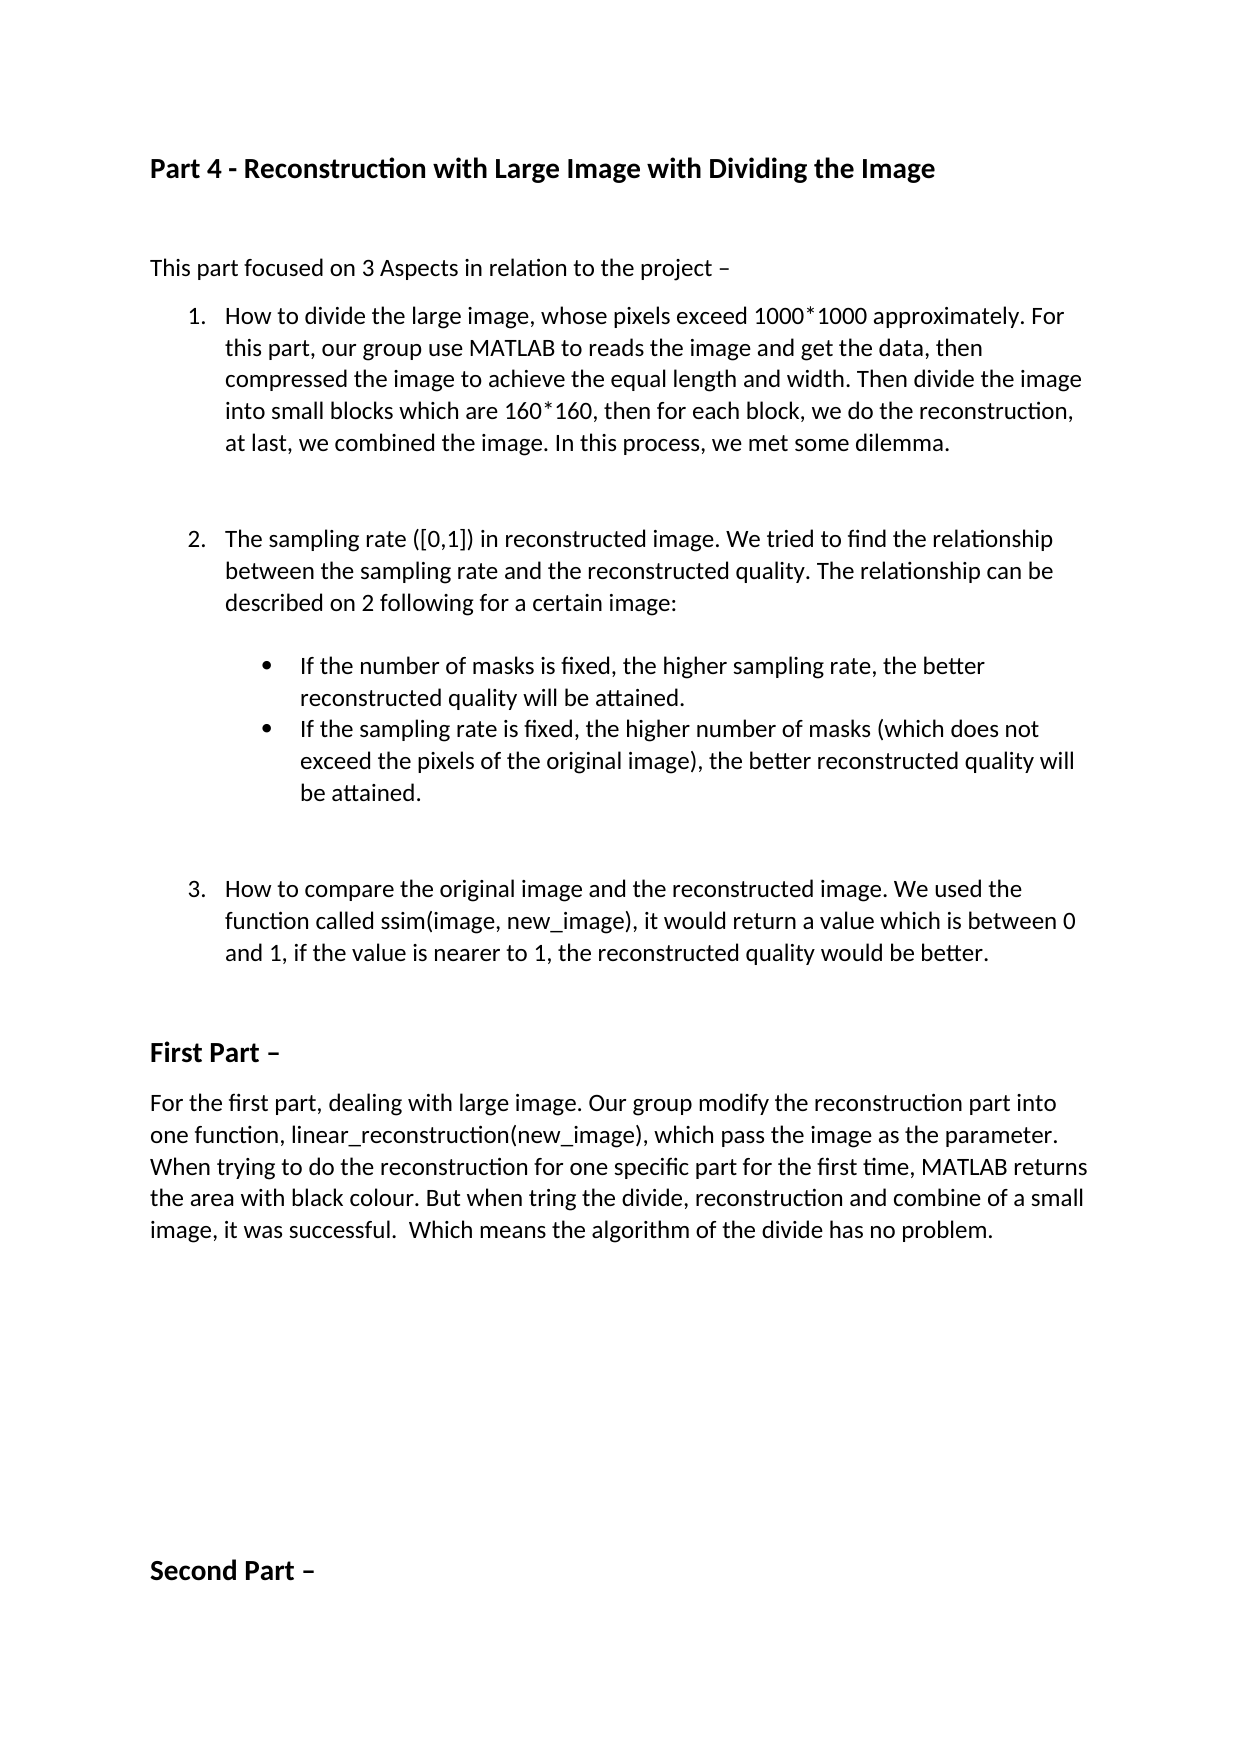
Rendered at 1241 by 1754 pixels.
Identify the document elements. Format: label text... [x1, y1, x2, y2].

list How to compare the original image and the reconstructed image. We used the function called ssim(image, new_image), it would return a value which is between 0 and 1, if the value is nearer to 1, the reconstructed quality would be better. [187, 874, 1090, 967]
text Part 4 - Reconstruction with Large Image with Dividing the Image [150, 150, 1090, 186]
list How to divide the large image, whose pixels exceed 1000*1000 approximately. For this part, our group use MATLAB to reads the image and get the data, then compressed the image to achieve the equal length and width. Then divide the image into small blocks which are 160*160, then for each block, we do the reconstruction, at last, we combined the image. In this process, we met some dilemma. [187, 300, 1090, 457]
text Second Part – [150, 1552, 1090, 1588]
text This part focused on 3 Aspects in relation to the project – [150, 252, 1090, 282]
text First Part – [150, 1034, 1090, 1069]
text For the first part, dealing with large image. Our group modify the reconstruction part into one function, linear_reconstruction(new_image), which pass the image as the parameter. When trying to do the reconstruction for one specific part for the first time, MATLAB returns the area with black colour. But when tring the divide, reconstruction and combine of a small image, it was successful. Which means the algorithm of the divide has no problem. [150, 1087, 1090, 1244]
list If the sampling rate is fixed, the higher number of masks (which does not exceed the pixels of the original image), the better reconstructed quality will be attained. [262, 714, 1090, 807]
list If the number of masks is fixed, the higher sampling rate, the better reconstructed quality will be attained. [262, 650, 1090, 712]
list The sampling rate ([0,1]) in reconstructed image. We tried to find the relationship between the sampling rate and the reconstructed quality. The relationship can be described on 2 following for a certain image: [187, 524, 1090, 617]
